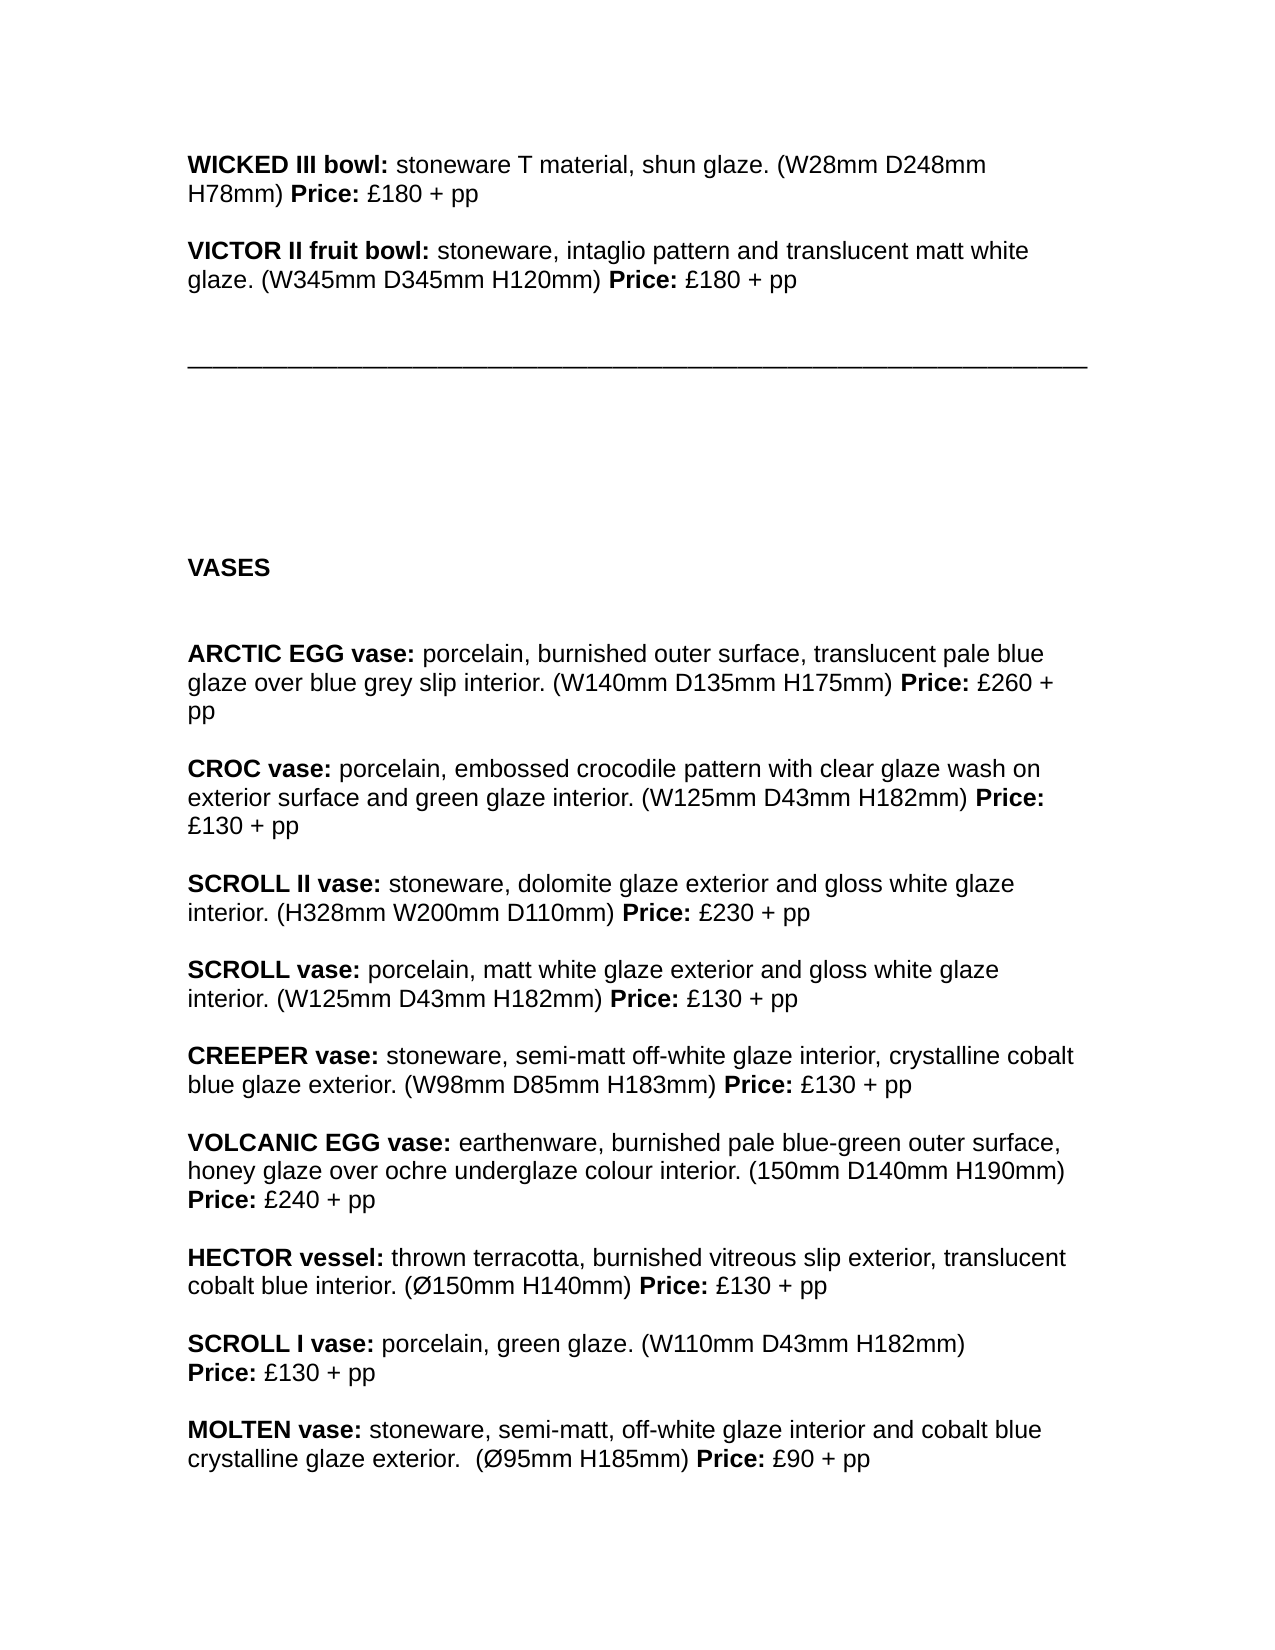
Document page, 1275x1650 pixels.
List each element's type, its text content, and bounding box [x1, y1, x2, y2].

text ARCTIC EGG vase: porcelain, burnished outer surface, translucent pale blue glaze over blue grey slip interior. (W140mm D135mm H175mm) Price: £260 + pp [187, 639, 1087, 725]
text SCROLL I vase: porcelain, green glaze. (W110mm D43mm H182mm) Price: £130 + pp [187, 1329, 1087, 1386]
text MOLTEN vase: stoneware, semi-matt, off-white glaze interior and cobalt blue crystalline glaze exterior. (Ø95mm H185mm) Price: £90 + pp [187, 1415, 1087, 1472]
text VOLCANIC EGG vase: earthenware, burnished pale blue-green outer surface, honey glaze over ochre underglaze colour interior. (150mm D140mm H190mm) Price: £240 + pp [187, 1127, 1087, 1214]
text VICTOR II fruit bowl: stoneware, intaglio pattern and translucent matt white glaze. (W345mm D345mm H120mm) Price: £180 + pp [187, 236, 1087, 294]
text ———————————————————————————————————— [187, 369, 1087, 380]
text SCROLL II vase: stoneware, dolomite glaze exterior and gloss white glaze interior. (H328mm W200mm D110mm) Price: £230 + pp [187, 869, 1087, 926]
text CROC vase: porcelain, embossed crocodile pattern with clear glaze wash on exterior surface and green glaze interior. (W125mm D43mm H182mm) Price: £130 + pp [187, 754, 1087, 840]
text CREEPER vase: stoneware, semi-matt off-white glaze interior, crystalline cobalt blue glaze exterior. (W98mm D85mm H183mm) Price: £130 + pp [187, 1041, 1087, 1099]
text HECTOR vessel: thrown terracotta, burnished vitreous slip exterior, translucent cobalt blue interior. (Ø150mm H140mm) Price: £130 + pp [187, 1242, 1087, 1300]
text ———————————————————————————————————— [187, 351, 1087, 367]
text VASES [187, 552, 1087, 581]
text WICKED III bowl: stoneware T material, shun glaze. (W28mm D248mm H78mm) Price: £180 + pp [187, 150, 1087, 207]
text SCROLL vase: porcelain, matt white glaze exterior and gloss white glaze interior. (W125mm D43mm H182mm) Price: £130 + pp [187, 955, 1087, 1012]
